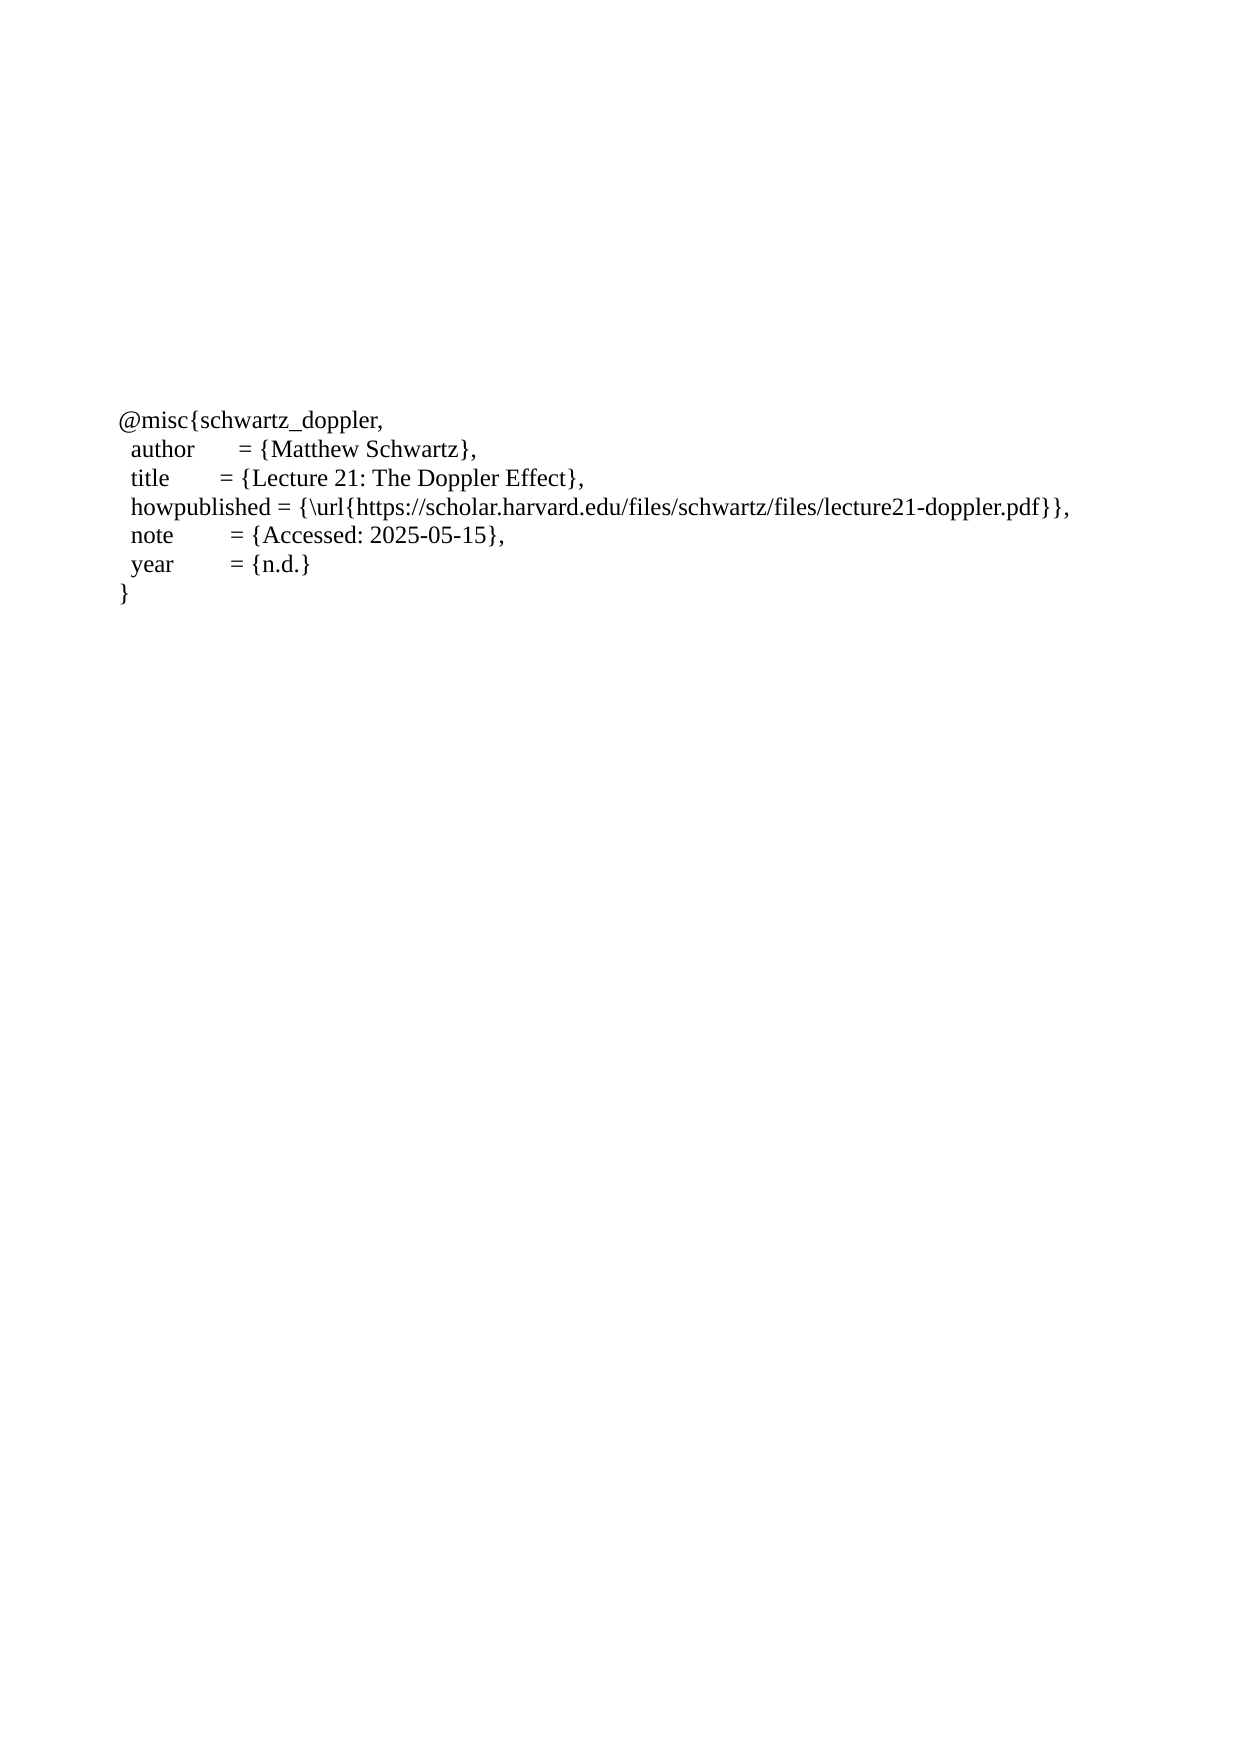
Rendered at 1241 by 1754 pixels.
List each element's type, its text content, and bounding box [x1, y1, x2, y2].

text } [118, 578, 1122, 607]
text title = {Lecture 21: The Doppler Effect}, [118, 463, 1122, 492]
text @misc{schwartz_doppler, [118, 406, 1122, 434]
text note = {Accessed: 2025-05-15}, [118, 521, 1122, 549]
text year = {n.d.} [118, 549, 1122, 578]
text howpublished = {\url{https://scholar.harvard.edu/files/schwartz/files/lecture21-doppler.pdf}}, [118, 492, 1122, 521]
text author = {Matthew Schwartz}, [118, 434, 1122, 463]
